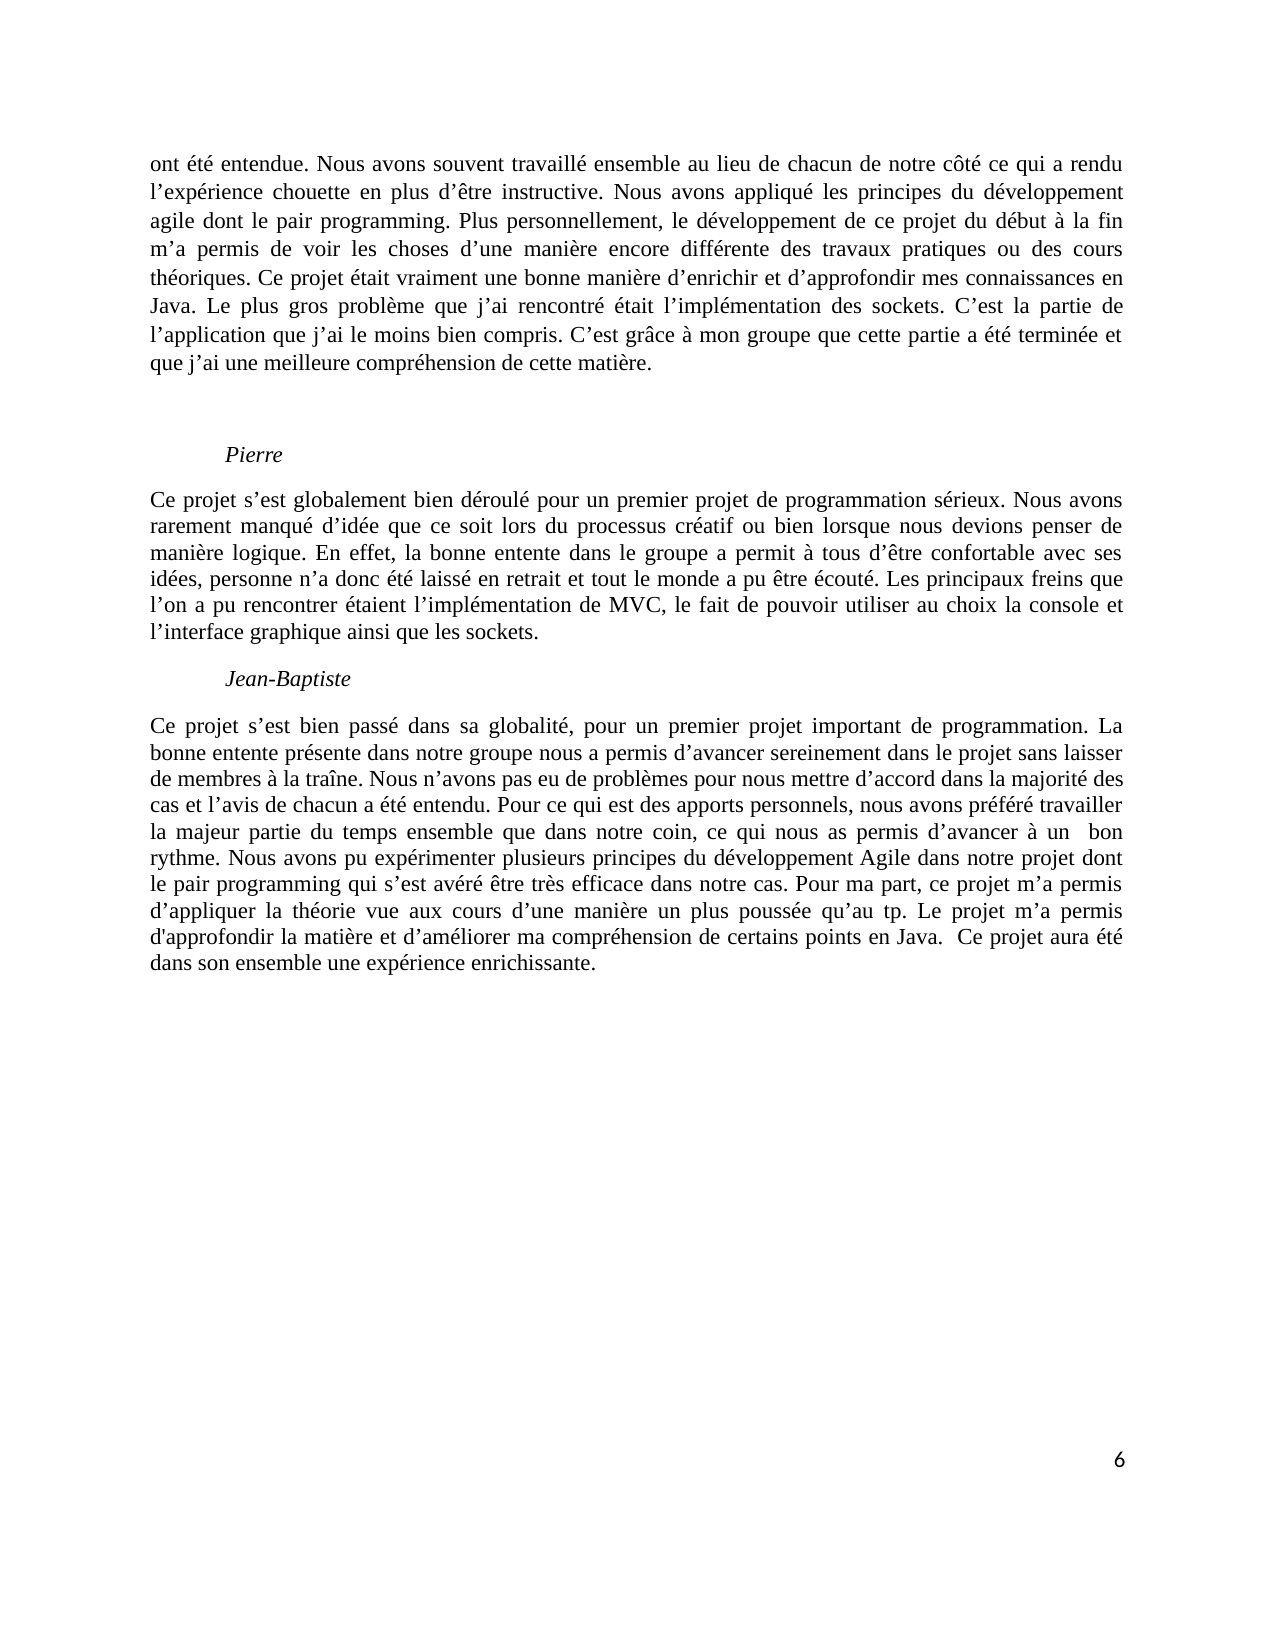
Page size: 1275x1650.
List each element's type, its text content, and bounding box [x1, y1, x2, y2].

text ont été entendue. Nous avons souvent travaillé ensemble au lieu de chacun de notre côté ce qui a rendu l’expérience chouette en plus d’être instructive. Nous avons appliqué les principes du développement agile dont le pair programming. Plus personnellement, le développement de ce projet du début à la fin m’a permis de voir les choses d’une manière encore différente des travaux pratiques ou des cours théoriques. Ce projet était vraiment une bonne manière d’enrichir et d’approfondir mes connaissances en Java. Le plus gros problème que j’ai rencontré était l’implémentation des sockets. C’est la partie de l’application que j’ai le moins bien compris. C’est grâce à mon groupe que cette partie a été terminée et que j’ai une meilleure compréhension de cette matière. [150, 150, 1125, 375]
text Pierre [150, 441, 1125, 467]
text Ce projet s’est globalement bien déroulé pour un premier projet de programmation sérieux. Nous avons rarement manqué d’idée que ce soit lors du processus créatif ou bien lorsque nous devions penser de manière logique. En effet, la bonne entente dans le groupe a permit à tous d’être confortable avec ses idées, personne n’a donc été laissé en retrait et tout le monde a pu être écouté. Les principaux freins que l’on a pu rencontrer étaient l’implémentation de MVC, le fait de pouvoir utiliser au choix la console et l’interface graphique ainsi que les sockets. [150, 486, 1125, 644]
text Jean-Baptiste [150, 665, 1125, 691]
text Ce projet s’est bien passé dans sa globalité, pour un premier projet important de programmation. La bonne entente présente dans notre groupe nous a permis d’avancer sereinement dans le projet sans laisser de membres à la traîne. Nous n’avons pas eu de problèmes pour nous mettre d’accord dans la majorité des cas et l’avis de chacun a été entendu. Pour ce qui est des apports personnels, nous avons préféré travailler la majeur partie du temps ensemble que dans notre coin, ce qui nous as permis d’avancer à un bon rythme. Nous avons pu expérimenter plusieurs principes du développement Agile dans notre projet dont le pair programming qui s’est avéré être très efficace dans notre cas. Pour ma part, ce projet m’a permis d’appliquer la théorie vue aux cours d’une manière un plus poussée qu’au tp. Le projet m’a permis d'approfondir la matière et d’améliorer ma compréhension de certains points en Java. Ce projet aura été dans son ensemble une expérience enrichissante. [150, 712, 1125, 976]
